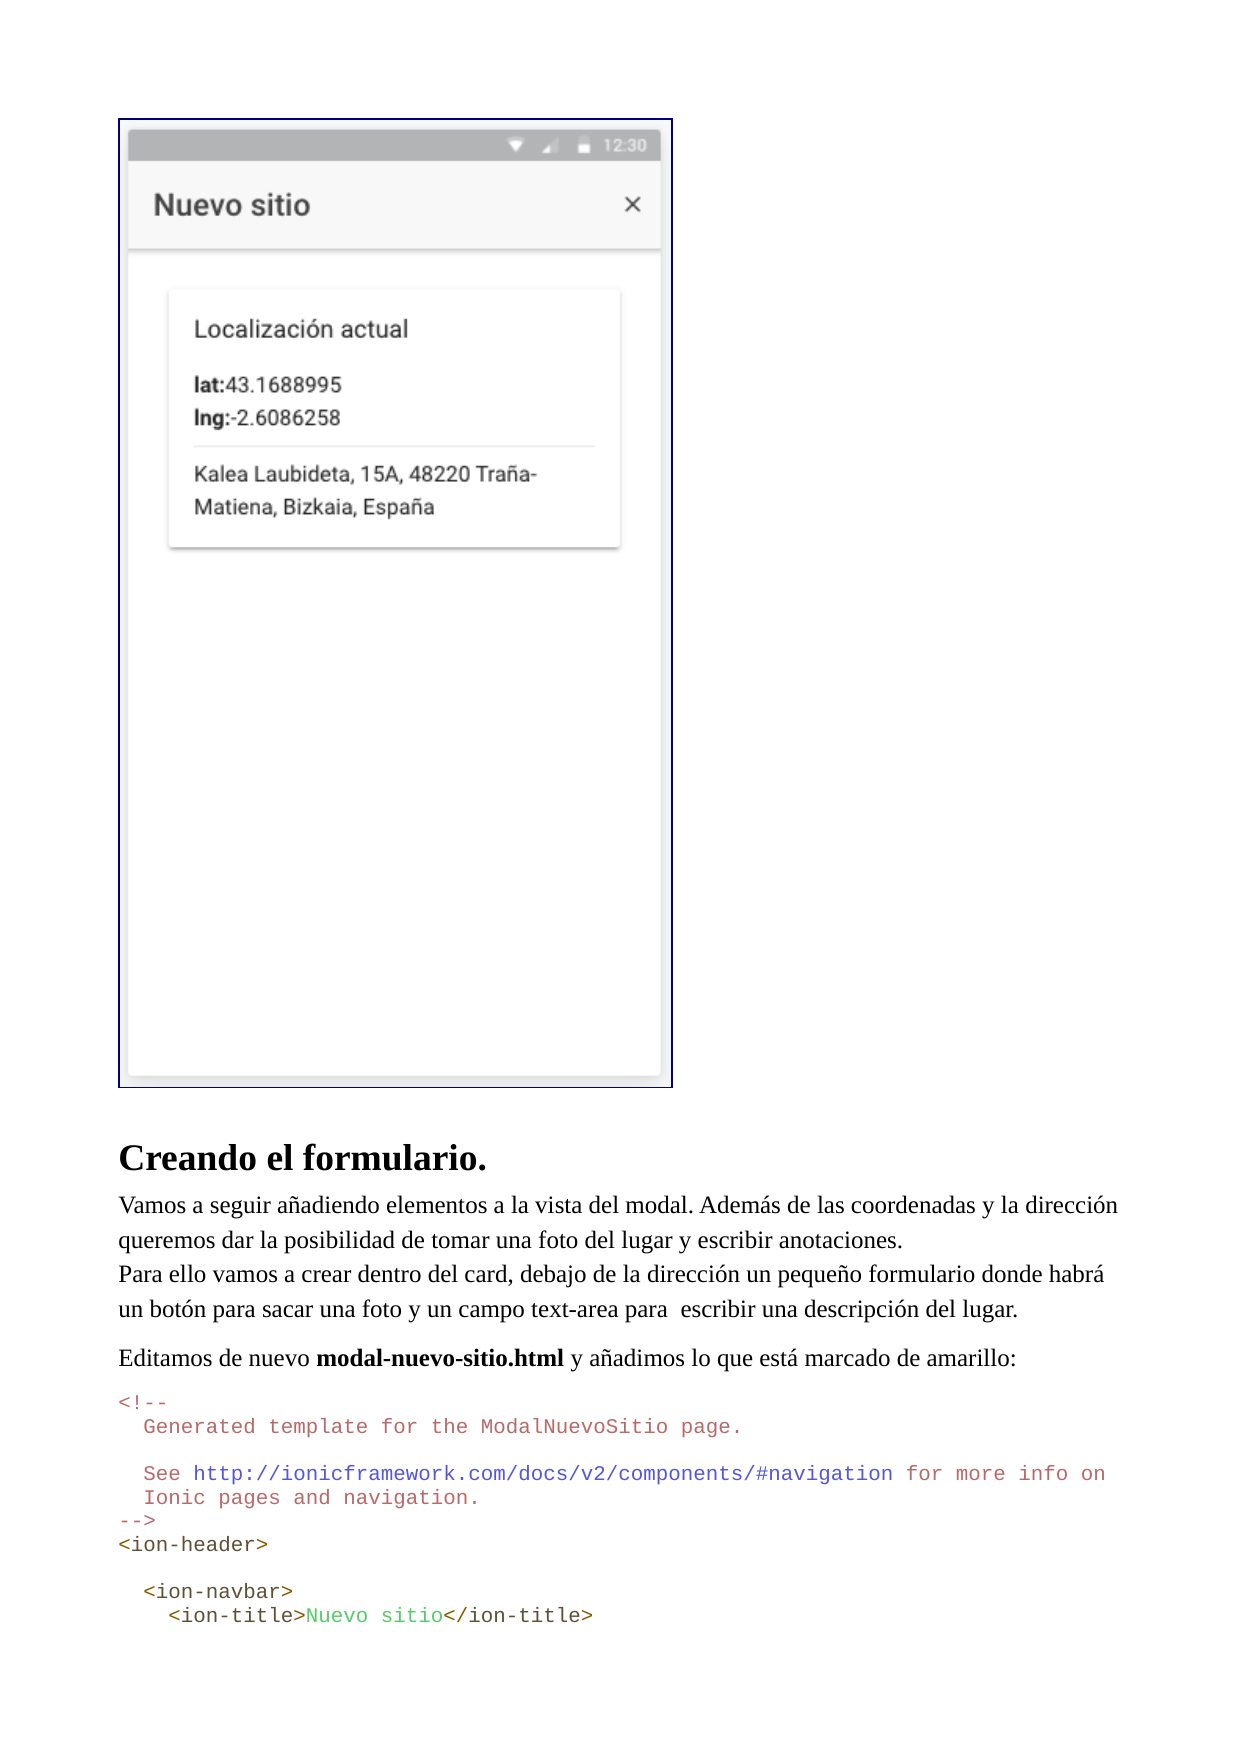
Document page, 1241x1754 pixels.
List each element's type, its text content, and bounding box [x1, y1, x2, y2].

text Editamos de nuevo modal-nuevo-sitio.html y añadimos lo que está marcado de amarillo: [118, 1343, 1122, 1372]
picture [120, 120, 671, 1087]
text <ion-navbar> [118, 1581, 1122, 1605]
subtitle Creando el formulario. [118, 1135, 1122, 1178]
text Ionic pages and navigation. [118, 1487, 1122, 1510]
text <ion-title>Nuevo sitio</ion-title> [118, 1605, 1122, 1629]
text <ion-header> [118, 1534, 1122, 1558]
text <!-- [118, 1392, 1122, 1416]
text Vamos a seguir añadiendo elementos a la vista del modal. Además de las coordenadas y la dirección queremos dar la posibilidad de tomar una foto del lugar y escribir anotaciones. Para ello vamos a crear dentro del card, debajo de la dirección un pequeño formulario donde habrá un botón para sacar una foto y un campo text-area para escribir una descripción del lugar. [118, 1191, 1122, 1323]
text Generated template for the ModalNuevoSitio page. [118, 1416, 1122, 1439]
text See http://ionicframework.com/docs/v2/components/#navigation for more info on [118, 1463, 1122, 1487]
text --> [118, 1510, 1122, 1534]
